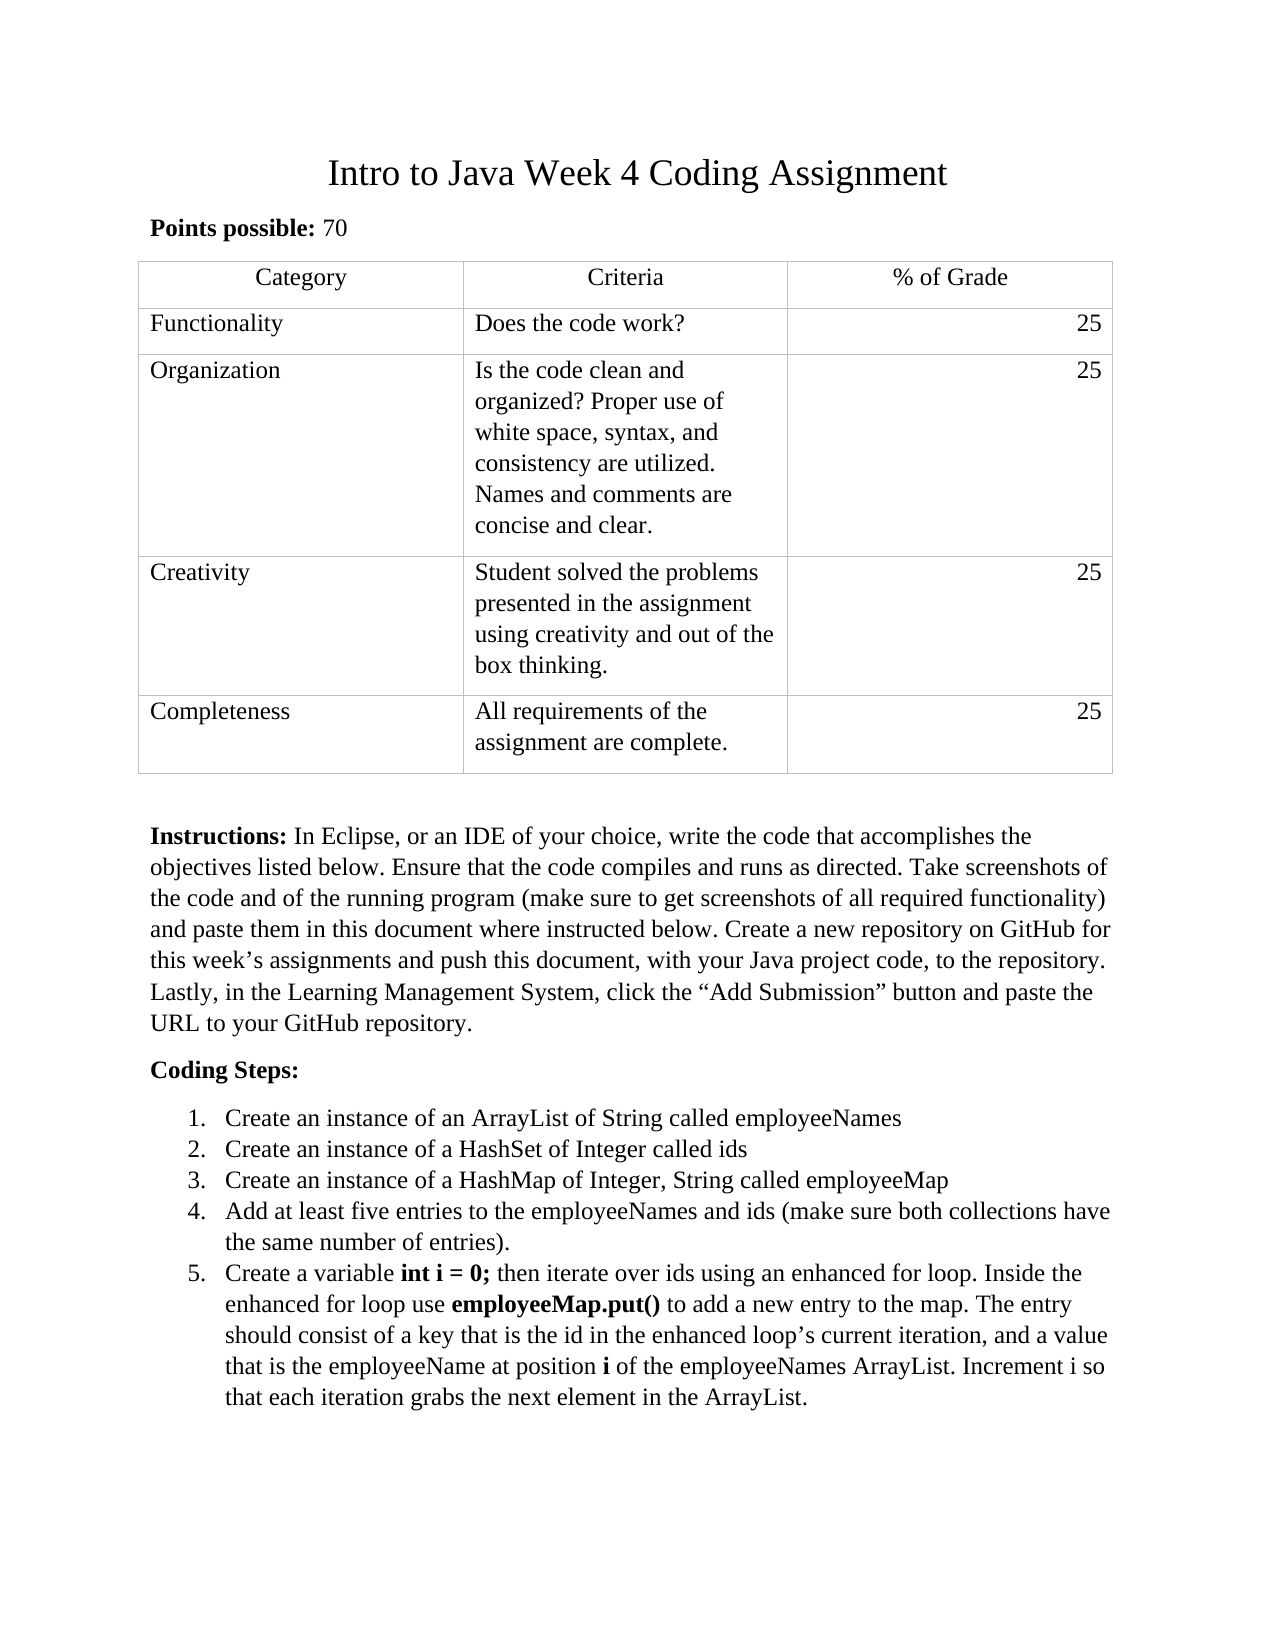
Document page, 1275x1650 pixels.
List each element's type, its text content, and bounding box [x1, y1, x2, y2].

table_cell Is the code clean and organized? Proper use of white space, syntax, and consistency are utilized. Names and comments are concise and clear. [464, 355, 787, 556]
list Create an instance of a HashMap of Integer, String called employeeMap [187, 1165, 1125, 1194]
table_cell 25 [788, 355, 1112, 556]
text Coding Steps: [150, 1055, 1125, 1084]
table_cell Creativity [139, 557, 463, 695]
text Intro to Java Week 4 Coding Assignment [150, 150, 1125, 193]
table_cell Completeness [139, 696, 463, 773]
table_header Criteria [464, 262, 787, 307]
table_cell 25 [788, 696, 1112, 773]
table_cell 25 [788, 309, 1112, 354]
text Points possible: 70 [150, 213, 1125, 242]
table_cell 25 [788, 557, 1112, 695]
list Add at least five entries to the employeeNames and ids (make sure both collections have the same number of entries). [187, 1196, 1125, 1256]
list Create an instance of a HashSet of Integer called ids [187, 1134, 1125, 1163]
table_cell Functionality [139, 309, 463, 354]
list Create an instance of an ArrayList of String called employeeNames [187, 1103, 1125, 1132]
table_cell Does the code work? [464, 309, 787, 354]
table_header Category [139, 262, 463, 307]
list Create a variable int i = 0; then iterate over ids using an enhanced for loop. Inside the enhanced for loop use employeeMap.put() to add a new entry to the map. The entry should consist of a key that is the id in the enhanced loop’s current iteration, and a value that is the employeeName at position i of the employeeNames ArrayList. Increment i so that each iteration grabs the next element in the ArrayList. [187, 1258, 1125, 1411]
table_header % of Grade [788, 262, 1112, 307]
text Instructions: In Eclipse, or an IDE of your choice, write the code that accomplishes the objectives listed below. Ensure that the code compiles and runs as directed. Take screenshots of the code and of the running program (make sure to get screenshots of all required functionality) and paste them in this document where instructed below. Create a new repository on GitHub for this week’s assignments and push this document, with your Java project code, to the repository. Lastly, in the Learning Management System, click the “Add Submission” button and paste the URL to your GitHub repository. [150, 821, 1125, 1036]
table_cell All requirements of the assignment are complete. [464, 696, 787, 773]
table_cell Student solved the problems presented in the assignment using creativity and out of the box thinking. [464, 557, 787, 695]
table_cell Organization [139, 355, 463, 556]
